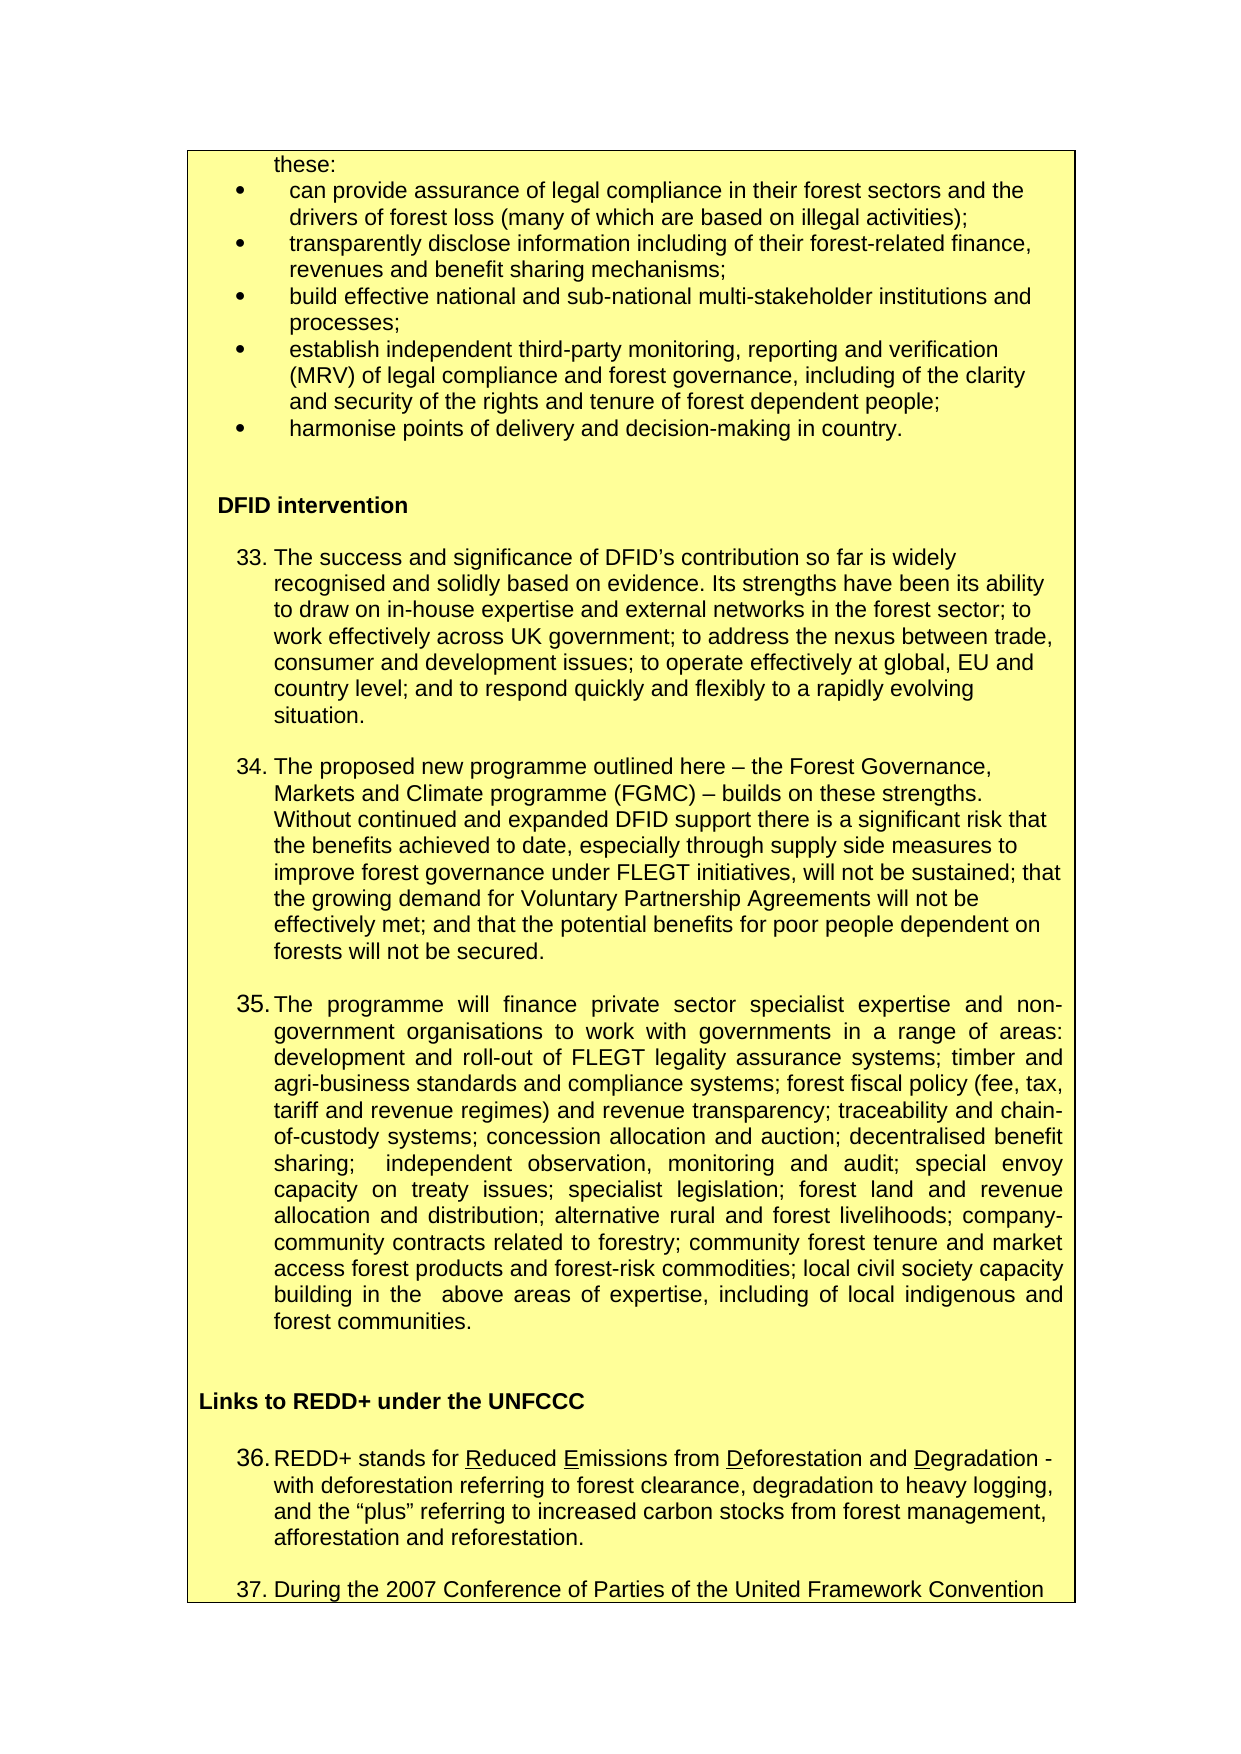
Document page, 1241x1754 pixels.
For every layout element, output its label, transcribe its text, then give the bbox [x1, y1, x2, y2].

table_header A. Context and need for DFID intervention Context Over a billion poor people depend on forests for their livelihoods – wood, fuel, fodder and food. One third of the world’s largest cities rely on water flows regulated by forests for their drinking supply. The world’s trees store about 289 gigatonnes of carbon and remove greenhouse gases from the atmosphere. Forests also contain more than half of land-based plant and animal species. But 13 million hectares of forest (equivalent to the size of England) are lost a year. This deprives people of their livelihoods, erodes biodiversity and contributes to global warming and climate change. Deforestation contributes about 17% of human-induced greenhouse gases emitted globally, greater than the amount emitted by the transport sector. In many developing countries it contributes to between 60% and 70% of national emissions. A substantial proportion of this deforestation is due to illegal clearance and illegal logging. Illegal logging results worldwide in $15 billion of revenue loss every year. More than 100 million cubic metres of timber is illegally logged each year, most of it in tropical developing countries, and around 5 million hectares of forest is degraded as a consequence. That is equivalent to about ten times the annual timber harvest of the UK. In 2008 five major consumer countries, including the UK, imported illegally sourced wood products worth US $8.4 billion. Illegal logging is often the first and critical step towards forest clearance for agriculture and plantations (and in some cases mining). International trade in agricultural commodities is growing very rapidly with demand in food expected to rise by 70% by 2050. Demand for bio-fuels is projected to double in the next 10 years. Global consumption of soybeans for human food and animal feed has increased by 60% since 2000/01, and that of palm oil by 85%. Much of forest clearance to meet these demands is legal and contributes to economic development. However, a substantial proportion, at least a third, contravenes national regulations and laws. Illegal forest clearance occurs regardless of the conservation or livelihood values of forests involved. Both illegal logging and illegal forest conversion are products of wide-scale market and governance failure. The major portion of the value of tropical forests is as public goods that society as a whole benefits from, but for which society currently does not necessarily pay to receive. For example, forests provide regulating ecosystem services such as carbon storage, biodiversity, soil erosion protection, pollution control, and water purification. Market failure means that these public goods are often not priced in markets and grossly undervalued relative to the private goods (timber, land, etc.) that can be realised by cutting them down. This makes it privately rational for a farmer to destroy a hectare of forest in order to create pasture for beef cattle worth US$ 200 –$500 a hectare a year even though that same hectare is theoretically worth US$1,000 –$2,000 as sustainably managed forest for timber or US$ 1,500 – $10,000 as a carbon storage asset. Governance failure means that the rules and regulations put in place to guide forest use and protection are routinely ignored or bypassed, or are ambiguous or inadequate. Improved regulation is required to correct the market failure. The most difficult challenges to achieving governance and market reforms that reduce the illegal use of forest resources arise in relatively poor countries with weak formal governance arrangements. In these countries forest resources are relatively easy to capture, and are dispersed (compared, for example, to "point source" resources such as oil and minerals). There are, therefore, multiple stakeholders with competing interests in their use. Competition is increasing with the growing value of forest products (driven by export markets and domestic demand, and potentially by climate finance), and increasing scarcity. The result is often violent conflict, and widespread corruption. In some parts of the world illegal logging also funds militias. Poor communities are the first to suffer from the loss and degradation of local forests caused by illegal activities, and from the conflict and corruption associated with them. This provides one of the main rationales for DFID involvement. Degradation and deforestation causes a loss of $1.9 trillion to $4.5 trillion per year in ecosystems goods and services. Poor people heavily depend on these and suffer disproportionate losses from their depletion. For example, the Amazon forest alone provides 10 million poor forest dwellers with between $500 million and $1 billion a year from the fish they catch in forest river basins, and the gums, oils and other goods they harvest for cash. In Africa 80% of poor people rely on wild plant medicines. In seasons when crops are not harvested or there is drought, wild foods from forests act as “safety nets” for the poor. To drive change requires a complementary policy mix. First, imperatives (laws and regulations). Second, capacities (the ability in the state and beyond in civil society and markets) to enforce them and provide good forest governance. Third, different financial incentives. This programme will not directly provide financial incentives – it will not make direct payments for reductions in emissions from deforestation or for reductions in illegal logging. It will not directly implement or apply international forest carbon accounting systems and forest carbon monitoring technologies that will be needed for sustained REDD+ finance to flow. UK will support other programmes in these areas, and will aim for coherence between the two. This programme will focus on changing “imperatives” and building “capacities” for improving forest legality and the forest governance measures or “safeguards” that change key market incentives and help ensure the integrity of schemes for delivering REDD+ finance. The programme will do this by addressing three problems. First, market failure that encourages illegal logging and illegal forest clearance for agricultural commodity production. This requires action by producers and consumers of illegal timber and other commodities. Second, government failure, specifically the weak regulation of logging, forest clearance, and the trade in illegally sourced forest commodities. The bulk of the programme is directed at improving public and private business standards and the enforcement of these in producer and consumer countries. Improvements in forest governance in producer countries will lead to reduced illegal logging and illegal clearance. Third, the programme will address the inequitable distribution of resources that results from illegal logging and illegal clearance, mainly indirectly by favouring the delivery of public goods as mentioned above; but also directly, by tackling the associated corruption and “rent-seeking” that disproportionately affects the poor, and constrains the effective and efficient collection and distribution of forest revenues. Maintenance of the ecosystem services, clarification and improvement in the rights and tenure, and improvements in the distribution of forest revenues, will benefit large numbers of poor people living and around forests, and who depend on them for a significant proportion of their livelihood. It will build on the good progress in improving forest governance in recent years made through DFID’s successful Forest Governance and Trade Programme (£25 million from 2006 to 2011). This has supported action on two fronts: action in producer countries where timber is illegally logged; and action to change the behaviour of consumer countries to eliminate the market for illegal timber. Evidence for the efficacy of acting on both demand and supply of illegally logged timber – an approach championed by UK over the past 10 years – is contained in a major independent and rigorous assessment of impact by Chatham House, which has been internationally acclaimed. UK strategic priorities This programme contributes to UK strategic priorities. Coalition statements and departmental business plans highlight UK’s continued commitment to tackling illegal logging, deforestation and related trade in coordination with the EU. British business and NGOs are engaged in this endeavour. Prominent international champions, including the Prince of Wales, are supportive of efforts to tackle illegal logging and reduce deforestation. It will help deliver UK government’s International Climate Finance (ICF) commitment, recognising that forest governance is an essential requirement to reduce deforestation and degradation (and the emissions they cause), as well as helping to build confidence for business investment. An independent review of options to deliver REDD+ (Reduced Emissions from Deforestation and forest Degradation plus carbon stock enhancement from afforestation, reforestation and forest management), commissioned by the UK government, also identifies forest governance in developing countries as one element in getting “ready” for REDD+. An increasing number of countries with, for example, support of the Forest Carbon Partnership Facility (FCPF) to which UK contributes, have prepared national “REDD+ Readiness Packages”. Many of these have identified weaknesses in forest governance as a constraint in achieving effective emissions reductions and for forest investment. In June 2010 at the G8 Summit, the UK committed to “prevent, curb and eradicate illicit activities”, including the “illicit trade in timber”, and highlighted the links between illegal logging and conflict. Three-quarters of forests are in areas of fragile states, or regions at high to medium risk of becoming failed states. The programme will contribute to governance of forests in fragile states. The programme also contributes to DFID’s Business Plan, which sets out a vision and priorities to 2015, and includes, under actions to combat climate change, a specific action to tackle illegal logging and deforestation. It also contributes to actions in DECC and Defra’s Business Plans. . In addition the programme will help meet Millennium Development Goal 7 by reducing the area deforested; has implications for food security and hunger (Millennium Development Goal 1). Key policies This programme will contribute to the EU FLEGT Action Plan - European Union Forest Law Enforcement, Governance and Trade. This is part of a broader global effort to tackle the problem, involving the private sector and civil society. All European Member States are subject to the FLEGT Regulation, whereby the EU enters into forest law enforcement governance trade treaty agreements or FLEGT voluntary partnership agreements (VPAs). Treaties place binding obligations on all parties to improve forest governance and verify legality of forest allocation and fiscal regimes, as well as the commerce of forest products. Actions are negotiated, agreed and taken by the developing producer country and the EU; with some support to key actions by developing countries financed by the EU. The FLEGT VPA process is finely designed, involving 5 stages: (1) Initiation; (2) Negotiation; (3) Ratification; (4) Systems development or transitional implementation; and (5) Implementation. The UK Forest Governance and Trade programme has helped design and test the VPA process in Ghana, Cameroon, Liberia and Indonesia. (See section A in the Management Case for details of activities at different stages of the FLEGT treaty process.) The combined actions so far by five producer countries, two timber processing countries, and five consumer countries, directly and indirectly as a result of the EU FLEGT action plan, have influenced the broader trade regime and reduced the trafficking in illegally harvested timber products by 22% since 2002. There is some, but limited, evidence of graft and illegality linked to timber and pulp and paper produced from plantations established by clearing natural forest. Over the past decade 5.5 million hectares of timber plantations have been established worldwide, mainly on agricultural land (afforestation) and mostly in Asia, with three-quarters of this area planted to native tree species. The EU Timber Regulation will apply from March 2013, with similar consumer country regulation in USA, and being explored by China, Japan and Australia. This makes the first sale of timber in UK and Europe that has been illegally logged elsewhere, an offence. It covers pulp and paper amongst timber and wood products. By requiring under the FLEGT and EU Timber Regulations that timber imports are from legal sources, the UK creates economic incentives to improve forest governance. As a consequence the number of developing countries (producer and processor) formally communicating with the European Commission to express “interest” in working with the FLEGT Action Plan has increased from 8 to almost 30 developing countries. The Commission anticipates that support by the EU will need to expand to €1.5 billion over the next 10 years. The FLEGT Action Plan also provides some of the essential requirements for REDD+. First, it will reduce emissions “leakage” by helping ensure that activities taken by one country to tackle illegal logging and the drivers of deforestation do not lead to “displacement” of illegal logging, poor practice and related trade to other countries. Second, by providing broad-based support to a range of countries on market compliance it will ensure no unfair trade advantage to any single country. Actions that countries take under FLEGT will also contribute to REDD+, as these: can provide assurance of legal compliance in their forest sectors and the drivers of forest loss (many of which are based on illegal activities); transparently disclose information including of their forest-related finance, revenues and benefit sharing mechanisms; build effective national and sub-national multi-stakeholder institutions and processes; establish independent third-party monitoring, reporting and verification (MRV) of legal compliance and forest governance, including of the clarity and security of the rights and tenure of forest dependent people; harmonise points of delivery and decision-making in country. DFID intervention The success and significance of DFID’s contribution so far is widely recognised and solidly based on evidence. Its strengths have been its ability to draw on in-house expertise and external networks in the forest sector; to work effectively across UK government; to address the nexus between trade, consumer and development issues; to operate effectively at global, EU and country level; and to respond quickly and flexibly to a rapidly evolving situation. The proposed new programme outlined here – the Forest Governance, Markets and Climate programme (FGMC) – builds on these strengths. Without continued and expanded DFID support there is a significant risk that the benefits achieved to date, especially through supply side measures to improve forest governance under FLEGT initiatives, will not be sustained; that the growing demand for Voluntary Partnership Agreements will not be effectively met; and that the potential benefits for poor people dependent on forests will not be secured. The programme will finance private sector specialist expertise and non-government organisations to work with governments in a range of areas: development and roll-out of FLEGT legality assurance systems; timber and agri-business standards and compliance systems; forest fiscal policy (fee, tax, tariff and revenue regimes) and revenue transparency; traceability and chain-of-custody systems; concession allocation and auction; decentralised benefit sharing; independent observation, monitoring and audit; special envoy capacity on treaty issues; specialist legislation; forest land and revenue allocation and distribution; alternative rural and forest livelihoods; company-community contracts related to forestry; community forest tenure and market access forest products and forest-risk commodities; local civil society capacity building in the above areas of expertise, including of local indigenous and forest communities. Links to REDD+ under the UNFCCC REDD+ stands for Reduced Emissions from Deforestation and Degradation - with deforestation referring to forest clearance, degradation to heavy logging, and the “plus” referring to increased carbon stocks from forest management, afforestation and reforestation. During the 2007 Conference of Parties of the United Framework Convention on Climate Change (UNFCCC) in Bali, forests and deforestation became part of the international climate change negotiations for the first time. Financial incentives are starting to flow to help developing countries reduce emissions from deforestation and degradation (‘REDD’). In May 2010 a pluri-country partnership involving more than 60 countries emerged to focus on actions taken to deliver REDD+ and their financing. The UK is investing in the Forest Carbon Partnership Facility (FCPF) and Forest Investment Programme (FIP) both administered by the World Bank as part of this effort. The extent to which the private carbon market will grow, and include “forest carbon” is still unclear. These initiatives are unlikely to be effective without sound forest governance that is currently lacking in some REDD+ partnership countries. Since there is uncertainty about how the mechanisms for financing REDD+ will develop, this programme will not be prescriptive in the way it works. However, it will help deliver REDD+ in three ways: by feeding lessons on forest law enforcement governance and trade, particularly on relevant actions agreed under specific FLEGT country voluntary partnership agreements (VPAs), to those who represent UK on the participant committees of REDD+ instruments through the programme’s cross-government Oversight Committee. by promoting dialogue on rights, forest resources and emissions reductions. by reducing rampant illegal logging and forest clearance in developing countries, it will help them build the foundations for delivery of credible REDD+. [188, 151, 1074, 1602]
